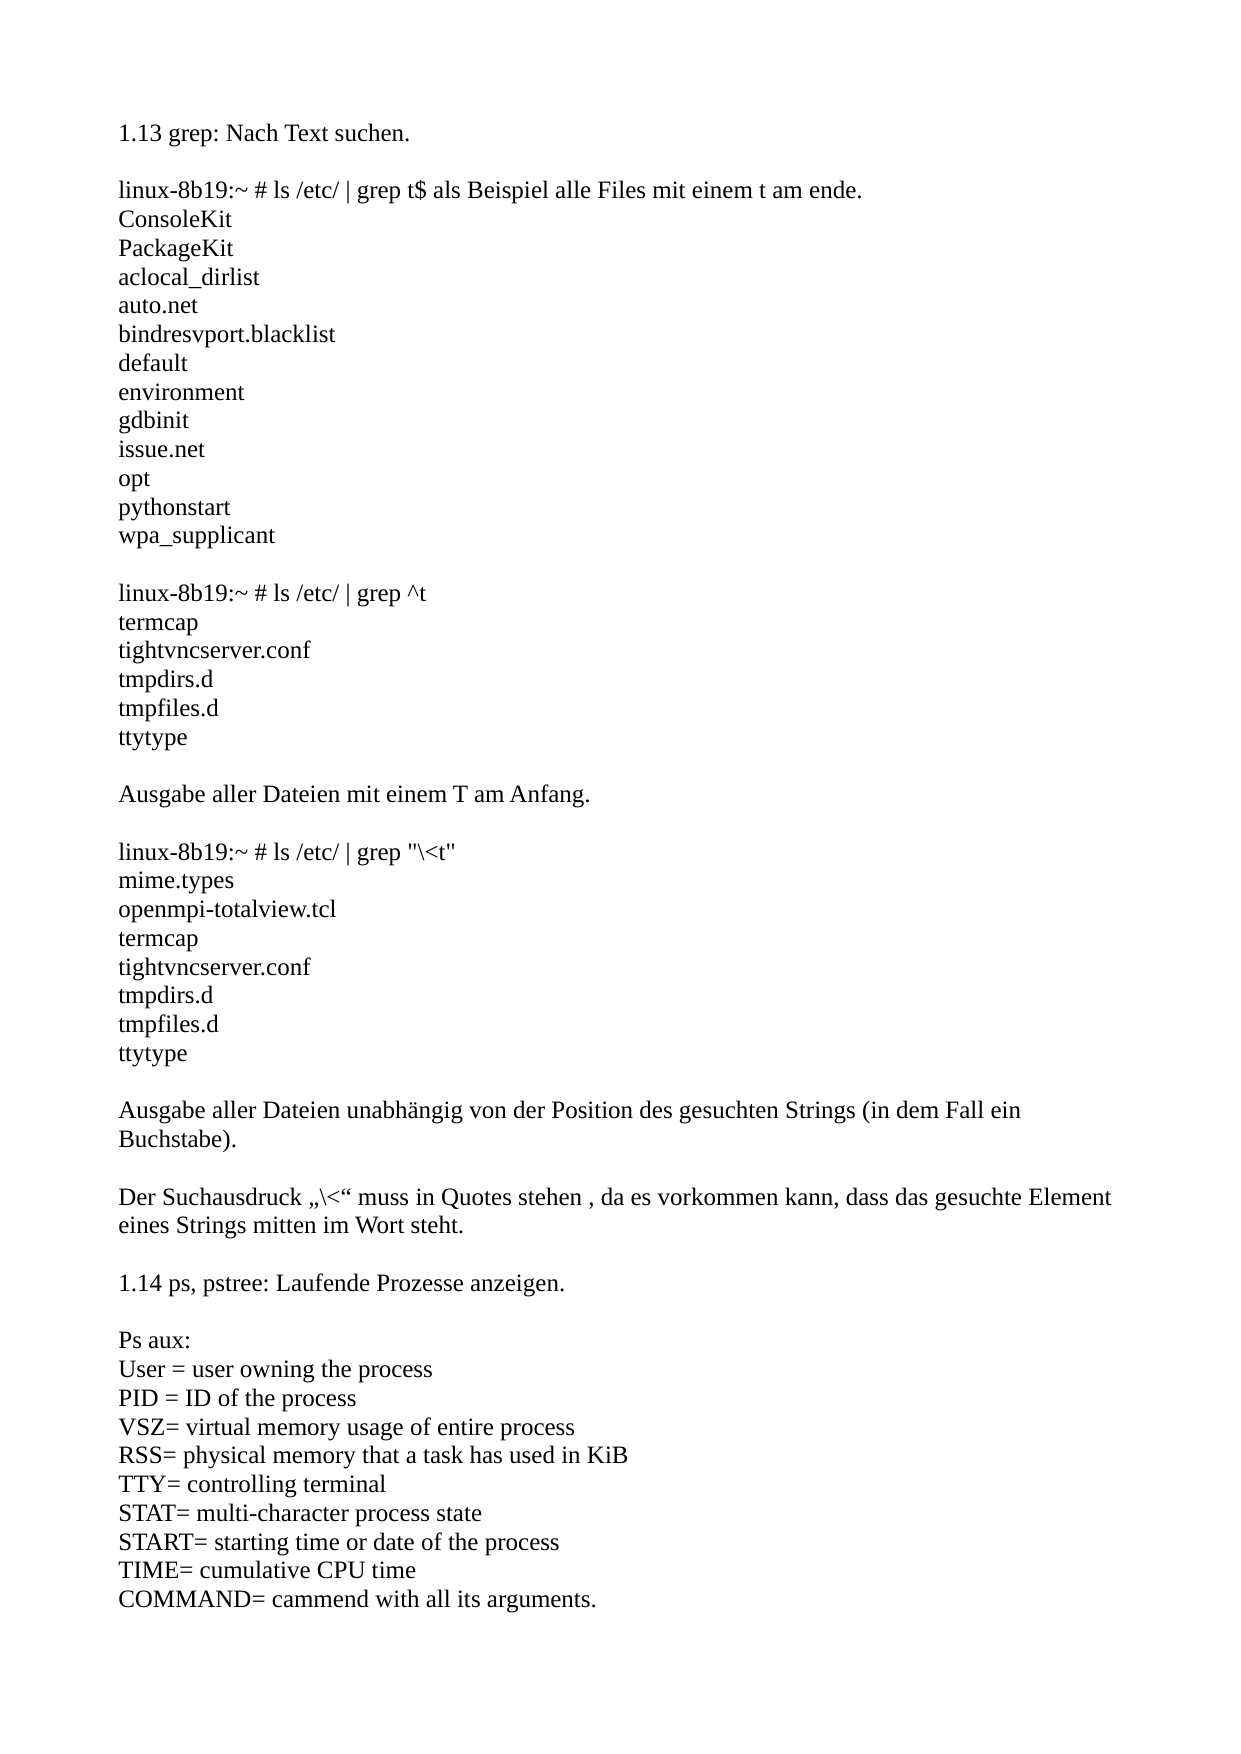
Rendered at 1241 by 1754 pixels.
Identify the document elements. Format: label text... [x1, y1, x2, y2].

text gdbinit [118, 406, 1122, 434]
text Ps aux: [118, 1326, 1122, 1354]
text TTY= controlling terminal [118, 1469, 1122, 1498]
text RSS= physical memory that a task has used in KiB [118, 1441, 1122, 1469]
text environment [118, 377, 1122, 406]
text User = user owning the process [118, 1354, 1122, 1383]
text ttytype [118, 722, 1122, 751]
text ttytype [118, 1038, 1122, 1067]
text linux-8b19:~ # ls /etc/ | grep ^t [118, 578, 1122, 607]
text tmpfiles.d [118, 1009, 1122, 1038]
text termcap [118, 607, 1122, 636]
text 1.14 ps, pstree: Laufende Prozesse anzeigen. [118, 1268, 1122, 1297]
text pythonstart [118, 492, 1122, 521]
text auto.net [118, 291, 1122, 319]
text tmpfiles.d [118, 693, 1122, 722]
text PID = ID of the process [118, 1383, 1122, 1412]
text tightvncserver.conf [118, 952, 1122, 981]
text termcap [118, 923, 1122, 952]
text START= starting time or date of the process [118, 1527, 1122, 1556]
text opt [118, 463, 1122, 492]
text STAT= multi-character process state [118, 1498, 1122, 1527]
text Ausgabe aller Dateien mit einem T am Anfang. [118, 779, 1122, 808]
text openmpi-totalview.tcl [118, 894, 1122, 923]
text VSZ= virtual memory usage of entire process [118, 1412, 1122, 1441]
text ConsoleKit [118, 204, 1122, 233]
text wpa_supplicant [118, 521, 1122, 549]
text Ausgabe aller Dateien unabhängig von der Position des gesuchten Strings (in dem Fall ein Buchstabe). [118, 1096, 1122, 1153]
text tmpdirs.d [118, 664, 1122, 693]
text bindresvport.blacklist [118, 319, 1122, 348]
text mime.types [118, 866, 1122, 894]
text linux-8b19:~ # ls /etc/ | grep "\<t" [118, 837, 1122, 866]
text default [118, 348, 1122, 377]
text TIME= cumulative CPU time [118, 1556, 1122, 1584]
text tmpdirs.d [118, 981, 1122, 1009]
text aclocal_dirlist [118, 262, 1122, 291]
text Der Suchausdruck „\<“ muss in Quotes stehen , da es vorkommen kann, dass das gesuchte Element eines Strings mitten im Wort steht. [118, 1182, 1122, 1239]
text linux-8b19:~ # ls /etc/ | grep t$ als Beispiel alle Files mit einem t am ende. [118, 176, 1122, 204]
text tightvncserver.conf [118, 636, 1122, 664]
text 1.13 grep: Nach Text suchen. [118, 118, 1122, 147]
text PackageKit [118, 233, 1122, 262]
text issue.net [118, 434, 1122, 463]
text COMMAND= cammend with all its arguments. [118, 1584, 1122, 1613]
